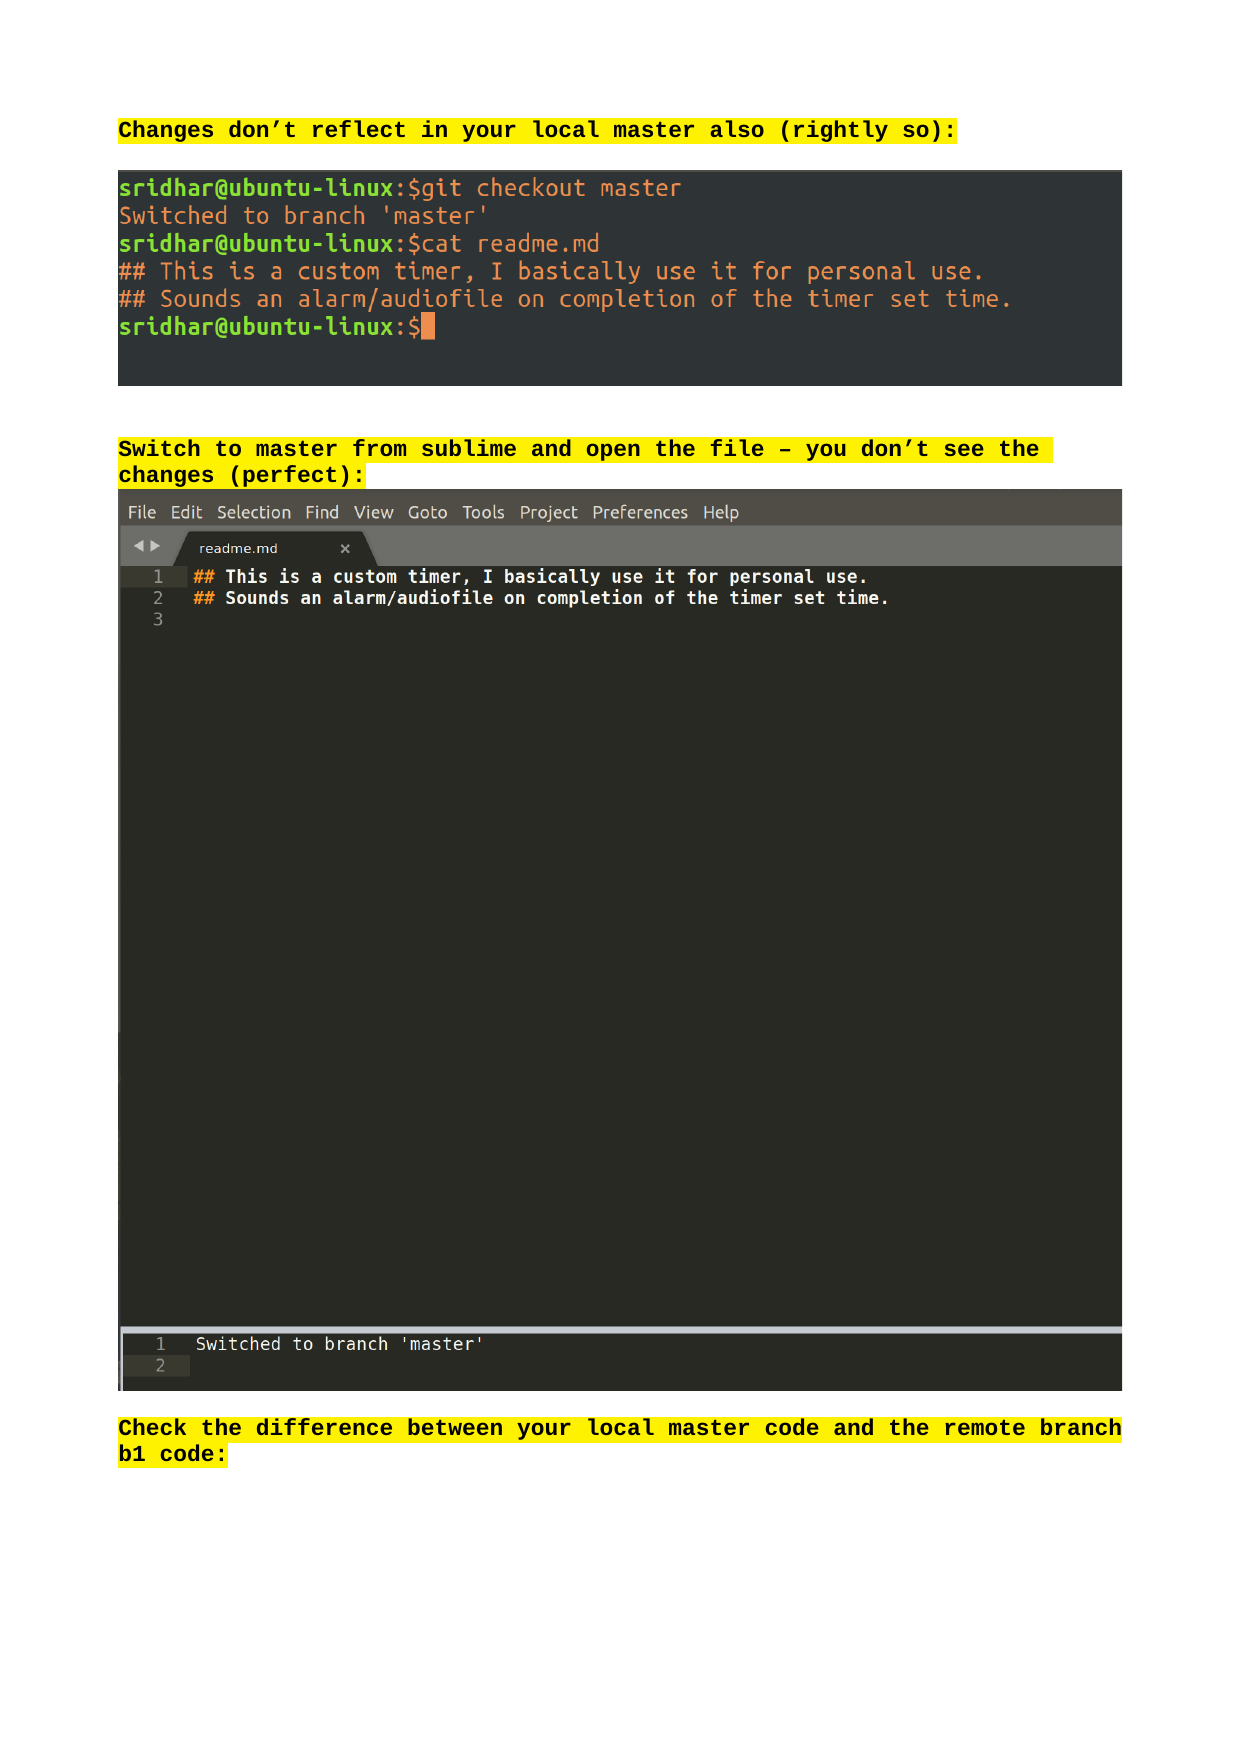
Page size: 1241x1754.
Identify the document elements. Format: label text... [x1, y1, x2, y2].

text Check the difference between your local master code and the remote branch b1 code: [118, 1417, 1122, 1468]
text Changes don’t reflect in your local master also (rightly so): [118, 118, 1122, 144]
picture [118, 489, 1123, 1391]
picture [118, 170, 1123, 386]
text Switch to master from sublime and open the file – you don’t see the changes (perfect): [118, 437, 1122, 489]
